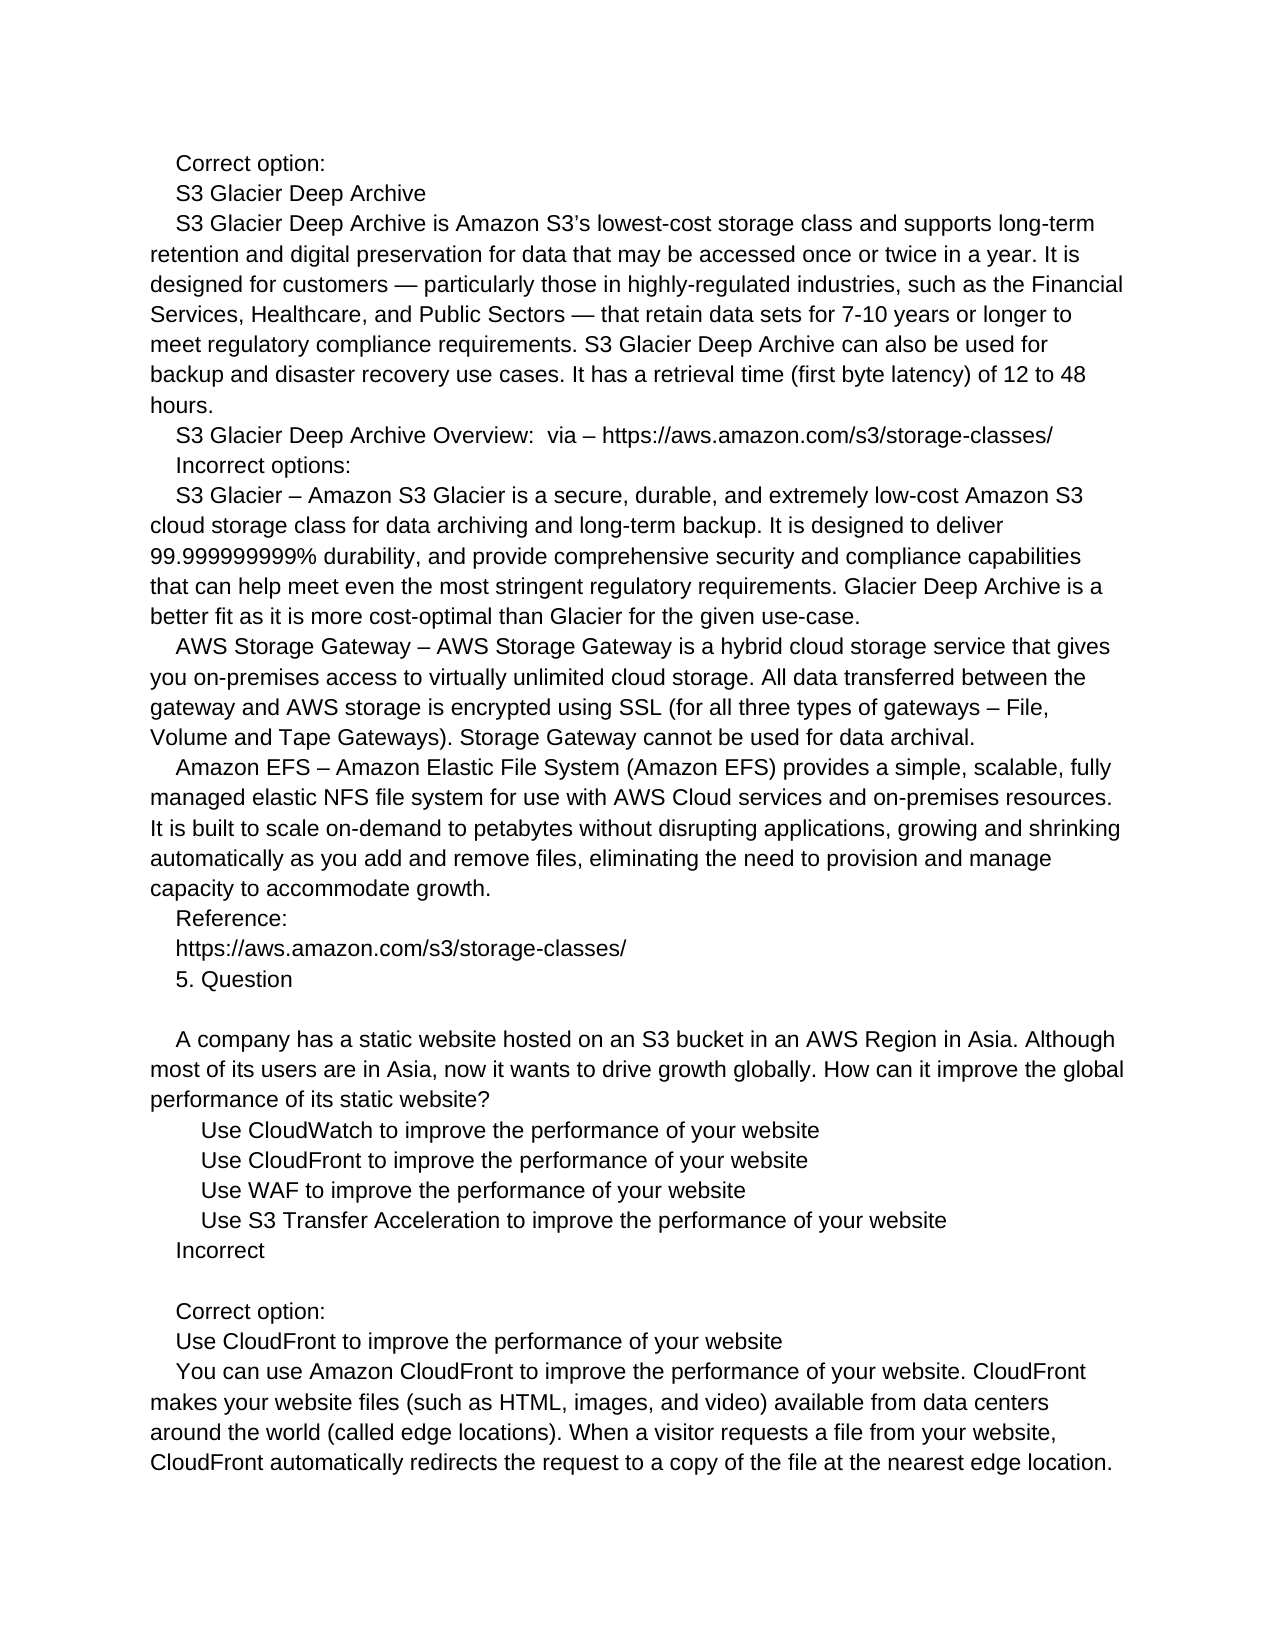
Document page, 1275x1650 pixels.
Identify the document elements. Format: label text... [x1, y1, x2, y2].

text Use CloudFront to improve the performance of your website [150, 1147, 1125, 1173]
text Reference: [150, 905, 1125, 932]
text S3 Glacier – Amazon S3 Glacier is a secure, durable, and extremely low-cost Amazon S3 cloud storage class for data archiving and long-term backup. It is designed to deliver 99.999999999% durability, and provide comprehensive security and compliance capabilities that can help meet even the most stringent regulatory requirements. Glacier Deep Archive is a better fit as it is more cost-optimal than Glacier for the given use-case. [150, 482, 1125, 629]
text Use CloudWatch to improve the performance of your website [150, 1117, 1125, 1143]
text S3 Glacier Deep Archive [150, 180, 1125, 207]
text AWS Storage Gateway – AWS Storage Gateway is a hybrid cloud storage service that gives you on-premises access to virtually unlimited cloud storage. All data transferred between the gateway and AWS storage is encrypted using SSL (for all three types of gateways – File, Volume and Tape Gateways). Storage Gateway cannot be used for data archival. [150, 633, 1125, 750]
text https://aws.amazon.com/s3/storage-classes/ [150, 935, 1125, 962]
text Incorrect [150, 1237, 1125, 1264]
text S3 Glacier Deep Archive Overview: via – https://aws.amazon.com/s3/storage-classes/ [150, 422, 1125, 448]
text S3 Glacier Deep Archive is Amazon S3’s lowest-cost storage class and supports long-term retention and digital preservation for data that may be accessed once or twice in a year. It is designed for customers — particularly those in highly-regulated industries, such as the Financial Services, Healthcare, and Public Sectors — that retain data sets for 7-10 years or longer to meet regulatory compliance requirements. S3 Glacier Deep Archive can also be used for backup and disaster recovery use cases. It has a retrieval time (first byte latency) of 12 to 48 hours. [150, 210, 1125, 418]
text Correct option: [150, 1298, 1125, 1324]
text You can use Amazon CloudFront to improve the performance of your website. CloudFront makes your website files (such as HTML, images, and video) available from data centers around the world (called edge locations). When a visitor requests a file from your website, CloudFront automatically redirects the request to a copy of the file at the nearest edge location. [150, 1358, 1125, 1475]
text Use S3 Transfer Acceleration to improve the performance of your website [150, 1207, 1125, 1234]
text 5. Question [150, 966, 1125, 992]
text Use CloudFront to improve the performance of your website [150, 1328, 1125, 1354]
text A company has a static website hosted on an S3 bucket in an AWS Region in Asia. Although most of its users are in Asia, now it wants to drive growth globally. How can it improve the global performance of its static website? [150, 1026, 1125, 1113]
text Amazon EFS – Amazon Elastic File System (Amazon EFS) provides a simple, scalable, fully managed elastic NFS file system for use with AWS Cloud services and on-premises resources. It is built to scale on-demand to petabytes without disrupting applications, growing and shrinking automatically as you add and remove files, eliminating the need to provision and manage capacity to accommodate growth. [150, 754, 1125, 901]
text Correct option: [150, 150, 1125, 176]
text Incorrect options: [150, 452, 1125, 478]
text Use WAF to improve the performance of your website [150, 1177, 1125, 1203]
